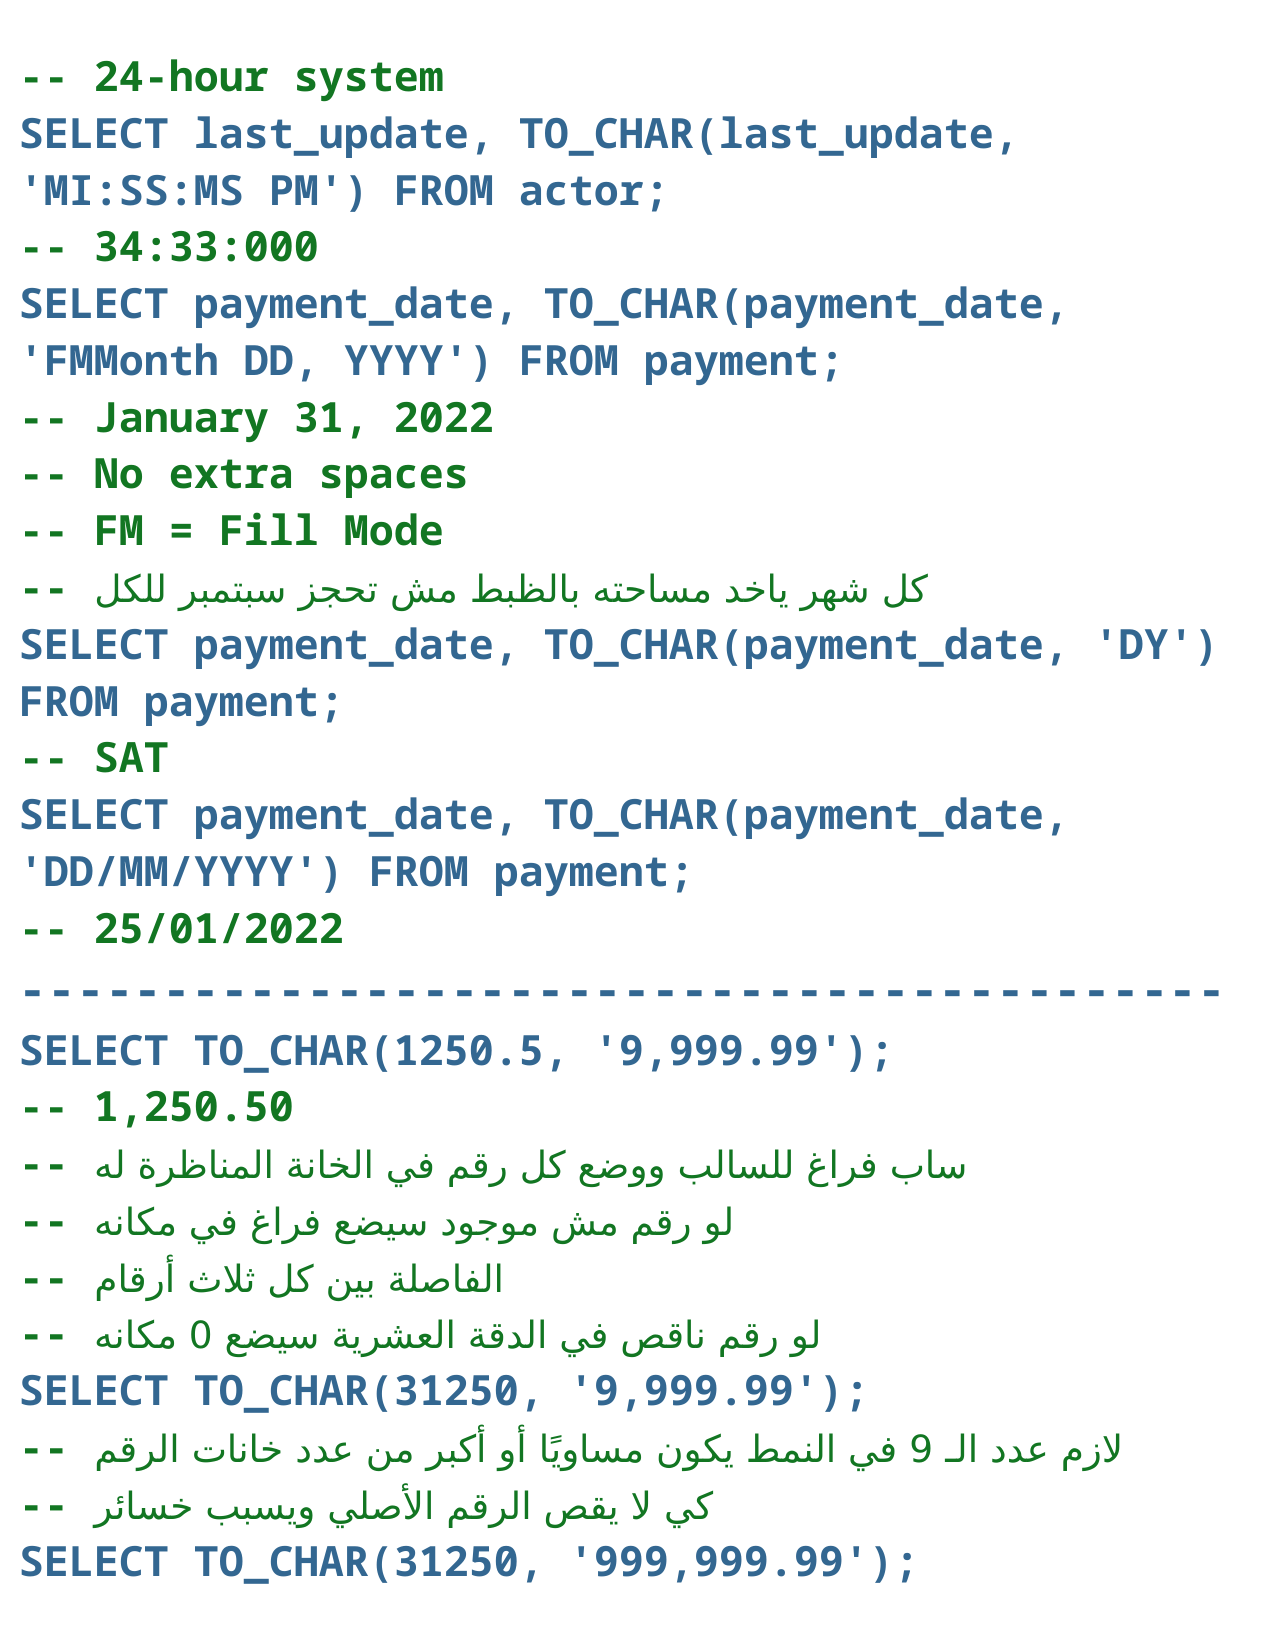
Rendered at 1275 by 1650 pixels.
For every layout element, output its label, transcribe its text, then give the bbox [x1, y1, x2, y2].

text SELECT TO_CHAR(1250.5, '9,999.99'); [19, 1021, 1256, 1077]
text -- 25/01/2022 [19, 898, 1256, 955]
text SELECT TO_CHAR(31250, '999,999.99'); [19, 1531, 1256, 1588]
text -- January 31, 2022 [19, 387, 1256, 444]
text -- 24-hour system [19, 47, 1256, 104]
text SELECT payment_date, TO_CHAR(payment_date, 'FMMonth DD, YYYY') FROM payment; [19, 274, 1256, 387]
text -- الفاصلة بين كل ثلاث أرقام [19, 1248, 1256, 1304]
text SELECT payment_date, TO_CHAR(payment_date, 'DY') FROM payment; [19, 614, 1256, 728]
text -- كي لا يقص الرقم اﻷصلي ويسبب خسائر [19, 1475, 1256, 1531]
text -- لو رقم مش موجود سيضع فراغ في مكانه [19, 1191, 1256, 1248]
text SELECT last_update, TO_CHAR(last_update, 'MI:SS:MS PM') FROM actor; [19, 104, 1256, 217]
text -- 1,250.50 [19, 1077, 1256, 1134]
text -- No extra spaces [19, 444, 1256, 501]
text -- FM = Fill Mode [19, 501, 1256, 558]
text -- SAT [19, 728, 1256, 785]
text ------------------------------------------ [19, 955, 1256, 1021]
text SELECT TO_CHAR(31250, '9,999.99'); [19, 1361, 1256, 1418]
text -- لو رقم ناقص في الدقة العشرية سيضع 0 مكانه [19, 1304, 1256, 1361]
text -- ساب فراغ للسالب ووضع كل رقم في الخانة المناظرة له [19, 1134, 1256, 1191]
text -- 34:33:000 [19, 217, 1256, 274]
text -- كل شهر ياخد مساحته بالظبط مش تحجز سبتمبر للكل [19, 558, 1256, 614]
text SELECT payment_date, TO_CHAR(payment_date, 'DD/MM/YYYY') FROM payment; [19, 785, 1256, 898]
text -- لازم عدد الـ 9 في النمط يكون مساويًا أو أكبر من عدد خانات الرقم [19, 1418, 1256, 1475]
